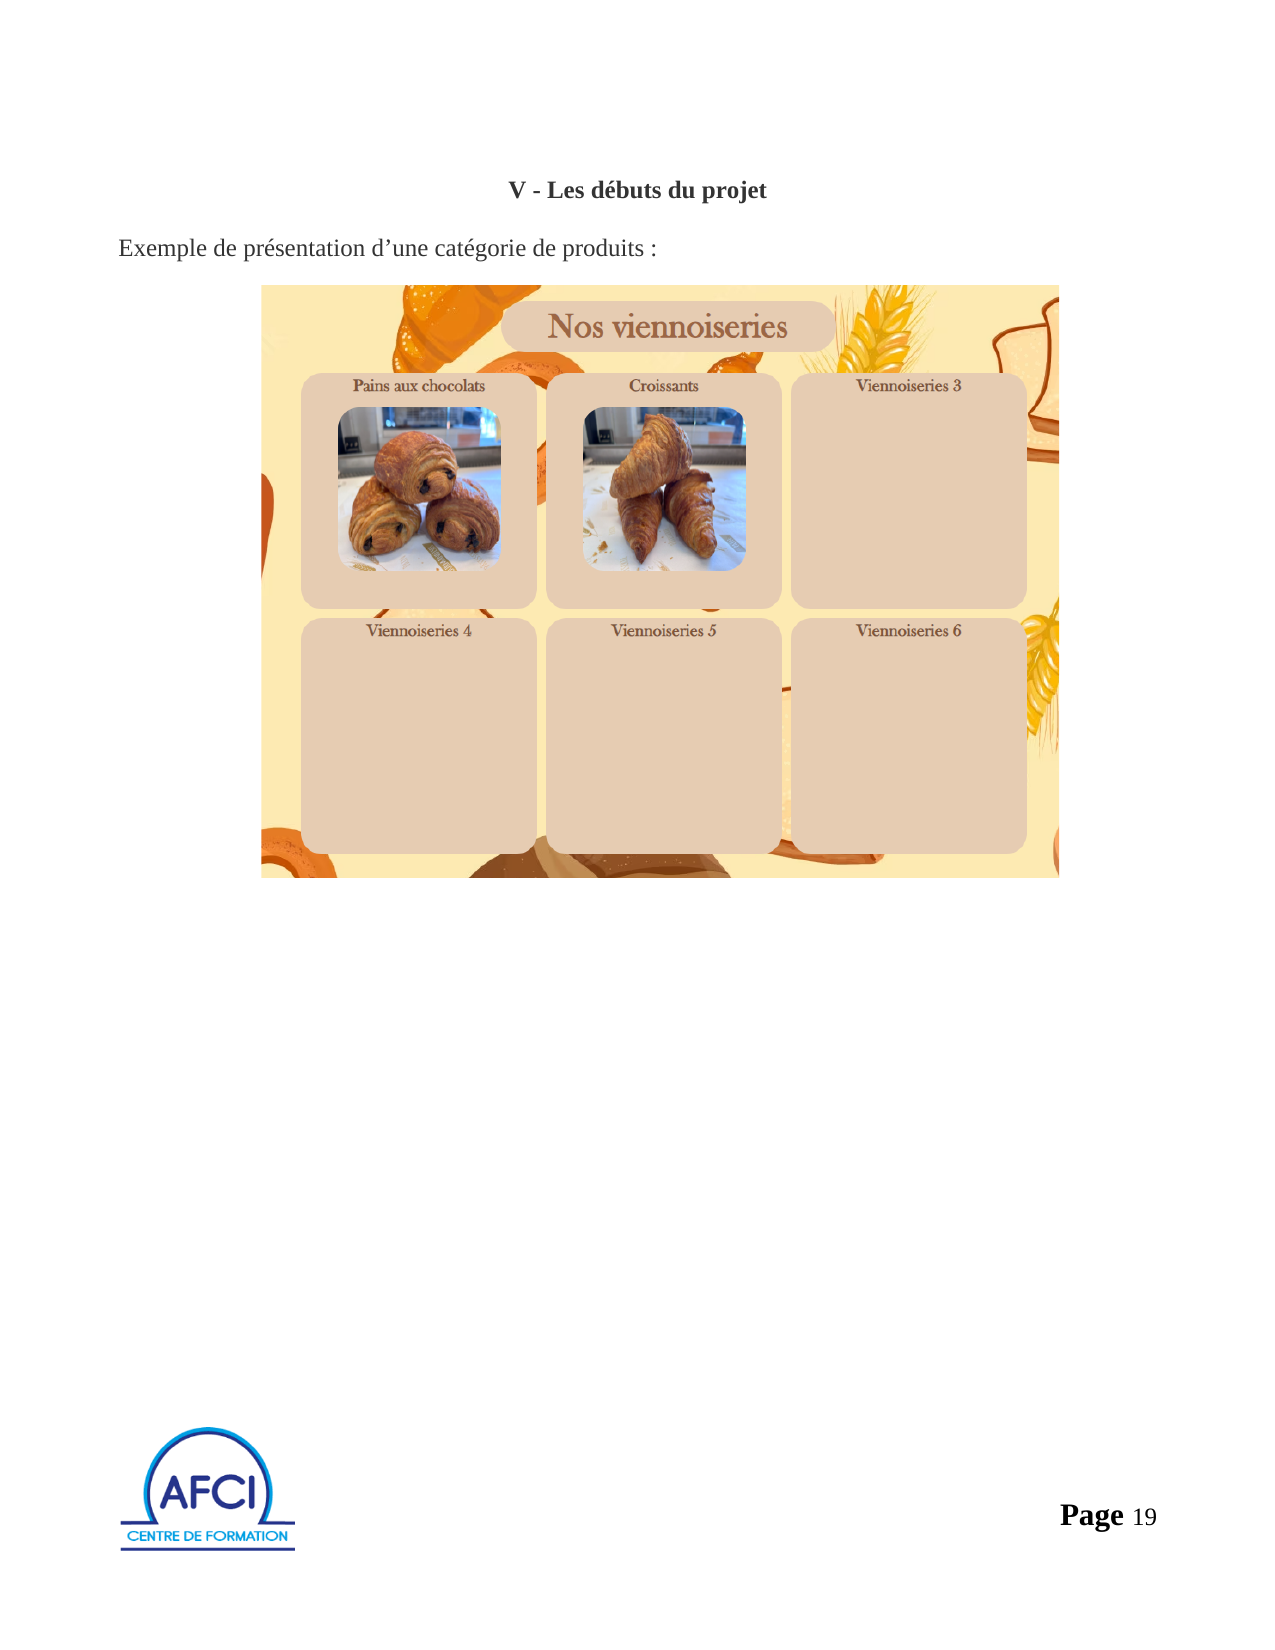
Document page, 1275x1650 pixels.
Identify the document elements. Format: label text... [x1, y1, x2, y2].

picture [261, 285, 1060, 878]
picture [120, 1427, 295, 1551]
text Exemple de présentation d’une catégorie de produits : [118, 233, 1157, 262]
text V - Les débuts du projet [118, 176, 1157, 204]
